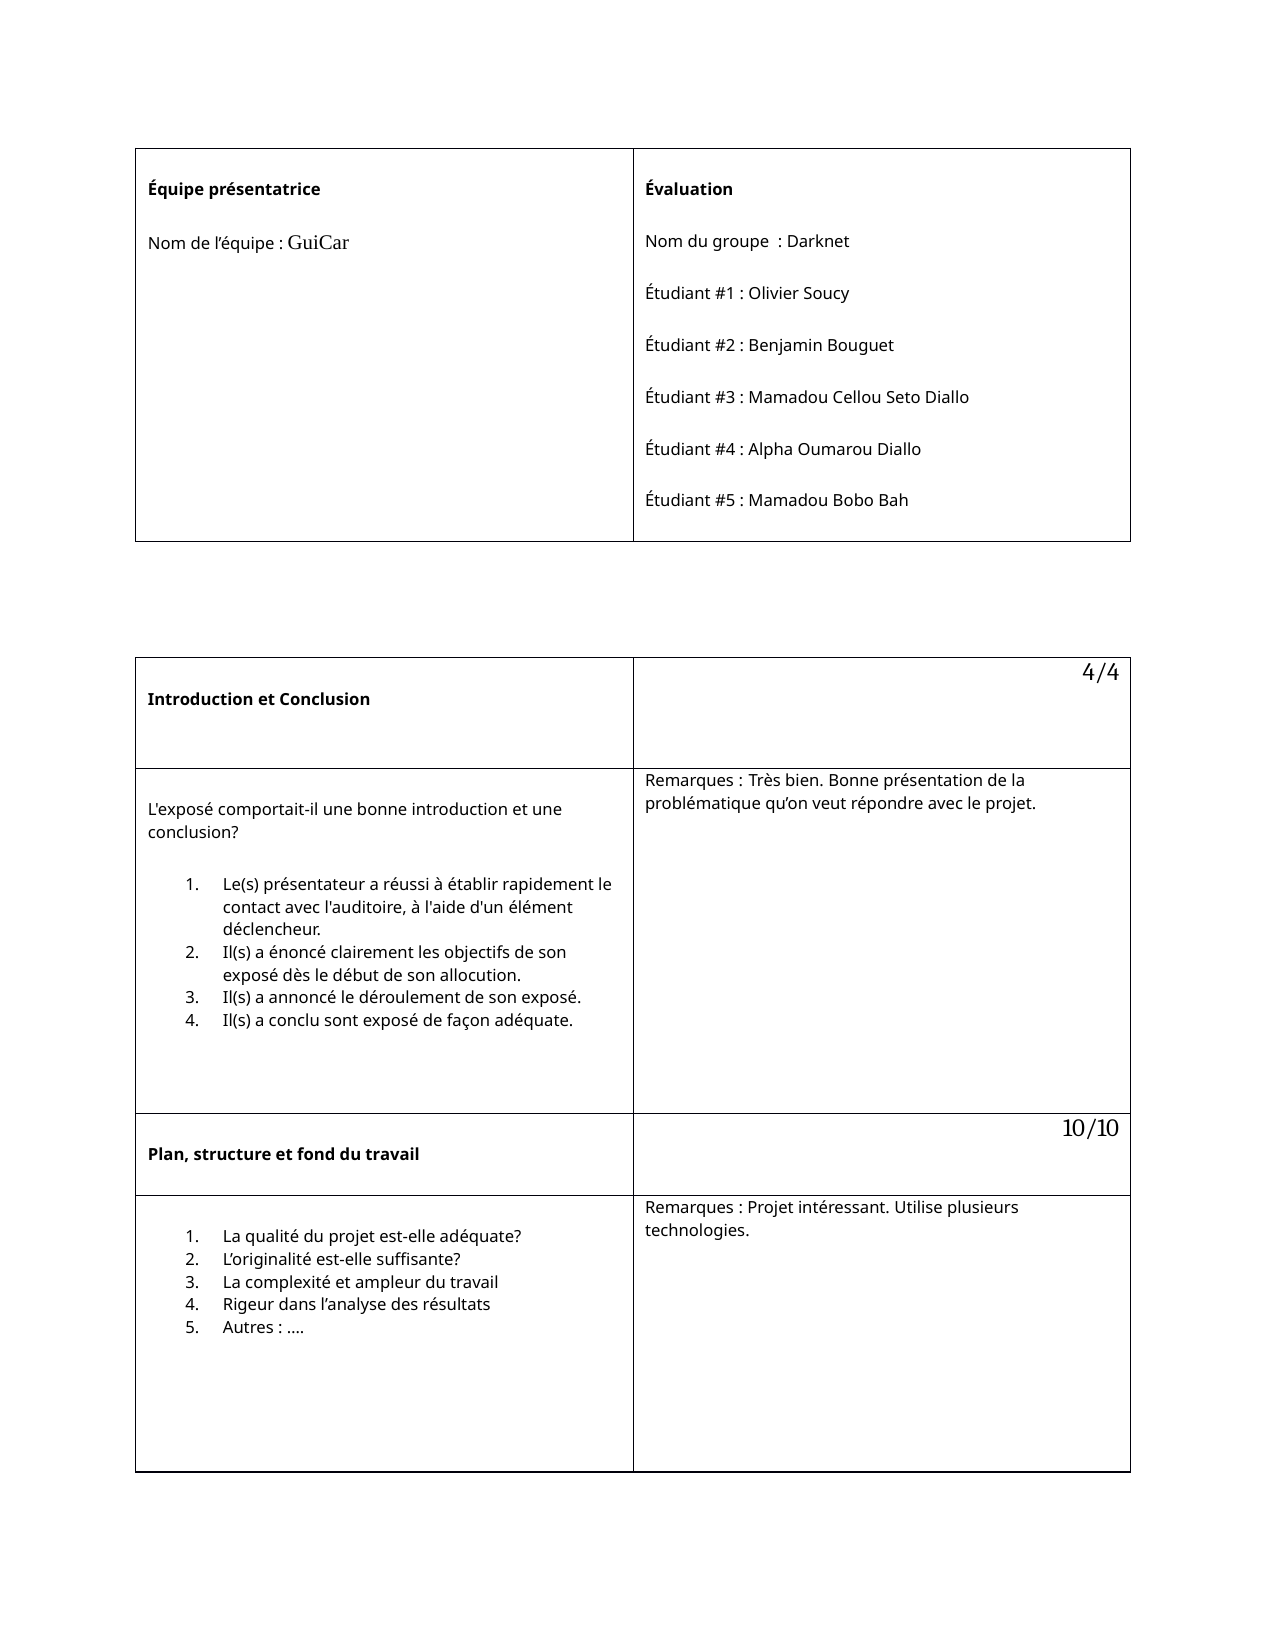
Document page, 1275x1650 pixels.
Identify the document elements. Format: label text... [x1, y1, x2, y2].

table_header 4/4 [634, 658, 1130, 768]
table_cell L'exposé comportait-il une bonne introduction et une conclusion? Le(s) présentateur a réussi à établir rapidement le contact avec l'auditoire, à l'aide d'un élément déclencheur. Il(s) a énoncé clairement les objectifs de son exposé dès le début de son allocution. Il(s) a annoncé le déroulement de son exposé. Il(s) a conclu sont exposé de façon adéquate. [136, 769, 633, 1113]
table_header Introduction et Conclusion [136, 658, 633, 768]
table_header Évaluation Nom du groupe : Darknet Étudiant #1 : Olivier Soucy Étudiant #2 : Benjamin Bouguet Étudiant #3 : Mamadou Cellou Seto Diallo Étudiant #4 : Alpha Oumarou Diallo Étudiant #5 : Mamadou Bobo Bah [634, 149, 1130, 541]
table_cell Plan, structure et fond du travail [136, 1114, 633, 1195]
table_cell Remarques : Très bien. Bonne présentation de la problématique qu’on veut répondre avec le projet. [634, 769, 1130, 1113]
table_cell Remarques : Projet intéressant. Utilise plusieurs technologies. [634, 1196, 1130, 1471]
table_cell 10/10 [634, 1114, 1130, 1195]
table_header Équipe présentatrice Nom de l’équipe : GuiCar [136, 149, 633, 541]
table_cell La qualité du projet est-elle adéquate? L’originalité est-elle suffisante? La complexité et ampleur du travail Rigeur dans l’analyse des résultats Autres : …. [136, 1196, 633, 1471]
